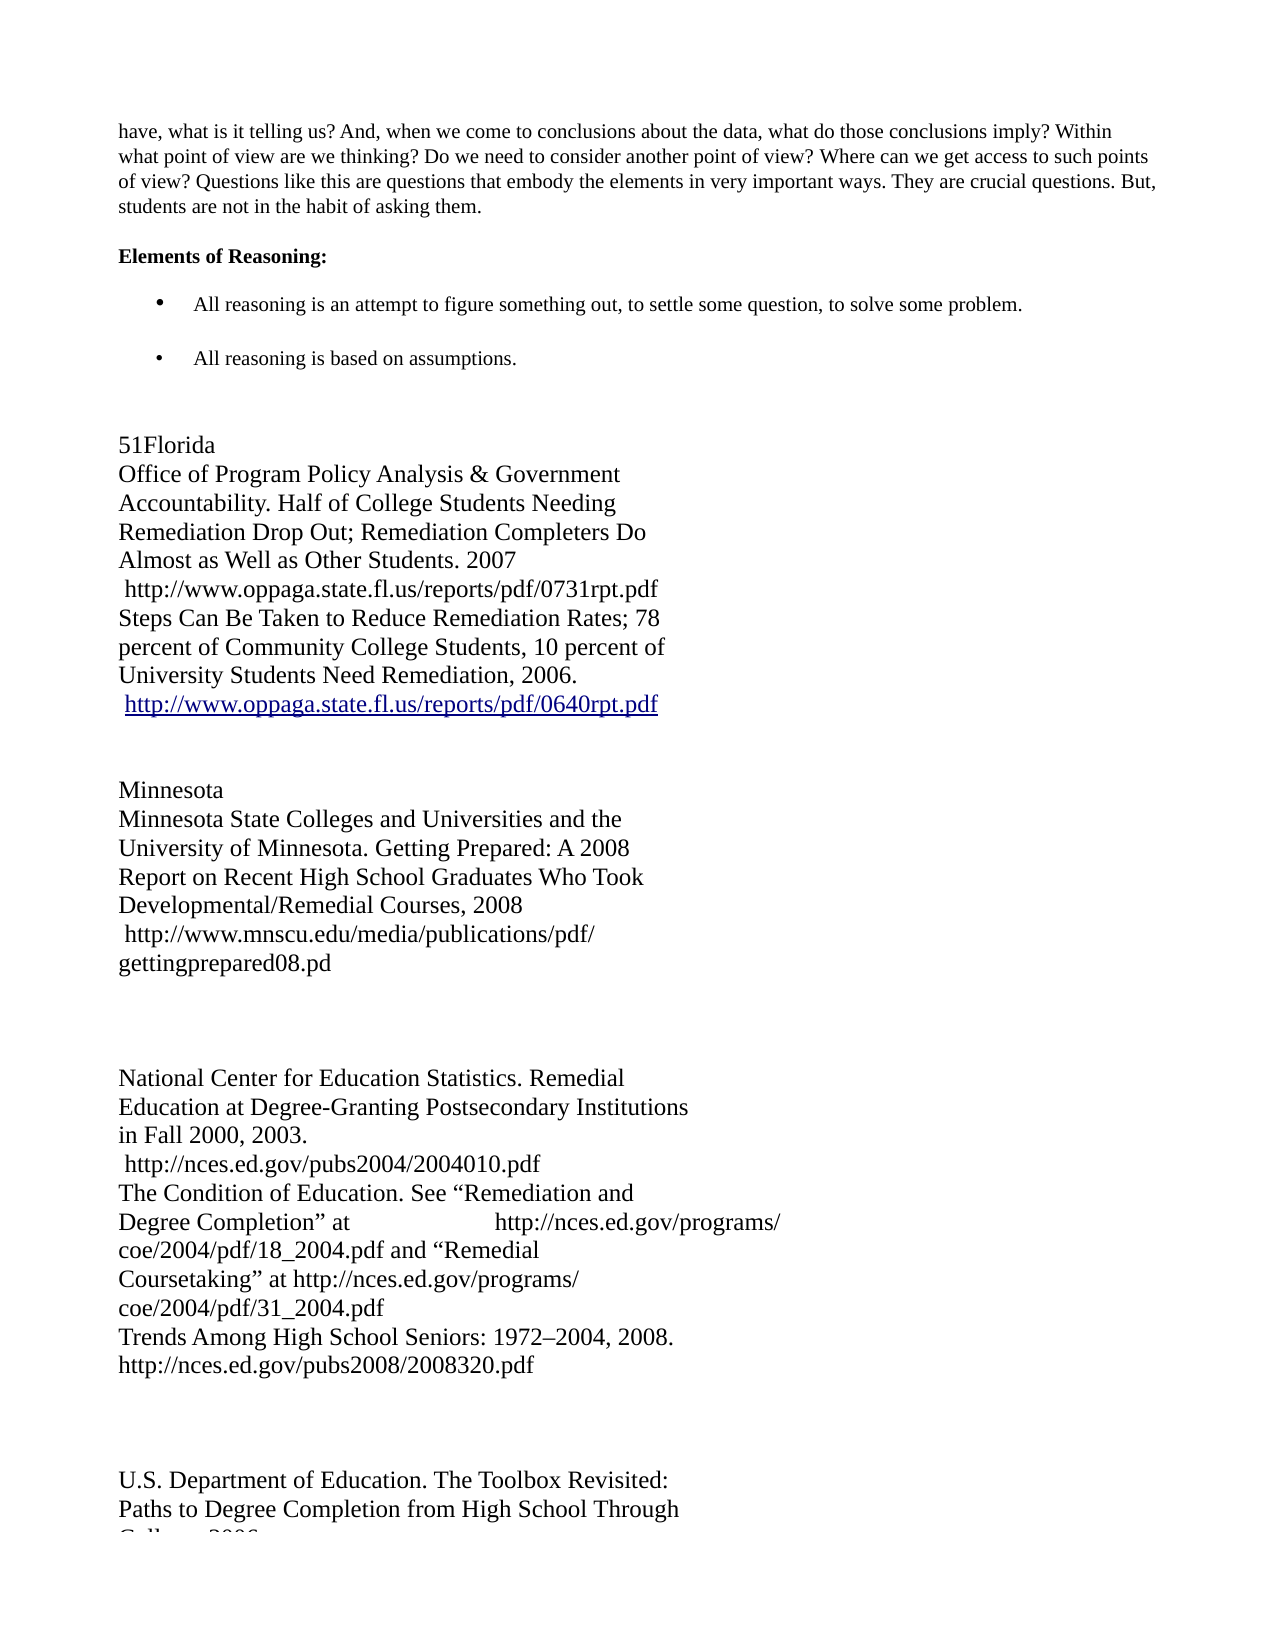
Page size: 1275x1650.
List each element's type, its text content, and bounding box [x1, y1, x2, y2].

list All reasoning is based on assumptions. [156, 346, 1157, 370]
text Elements of Reasoning: [118, 243, 1157, 268]
text have, what is it telling us? And, when we come to conclusions about the data, what do those conclusions imply? Within what point of view are we thinking? Do we need to consider another point of view? Where can we get access to such points of view? Questions like this are questions that embody the elements in very important ways. They are crucial questions. But, students are not in the habit of asking them. [118, 118, 1157, 218]
list All reasoning is an attempt to figure something out, to settle some question, to solve some problem. [156, 292, 1157, 317]
